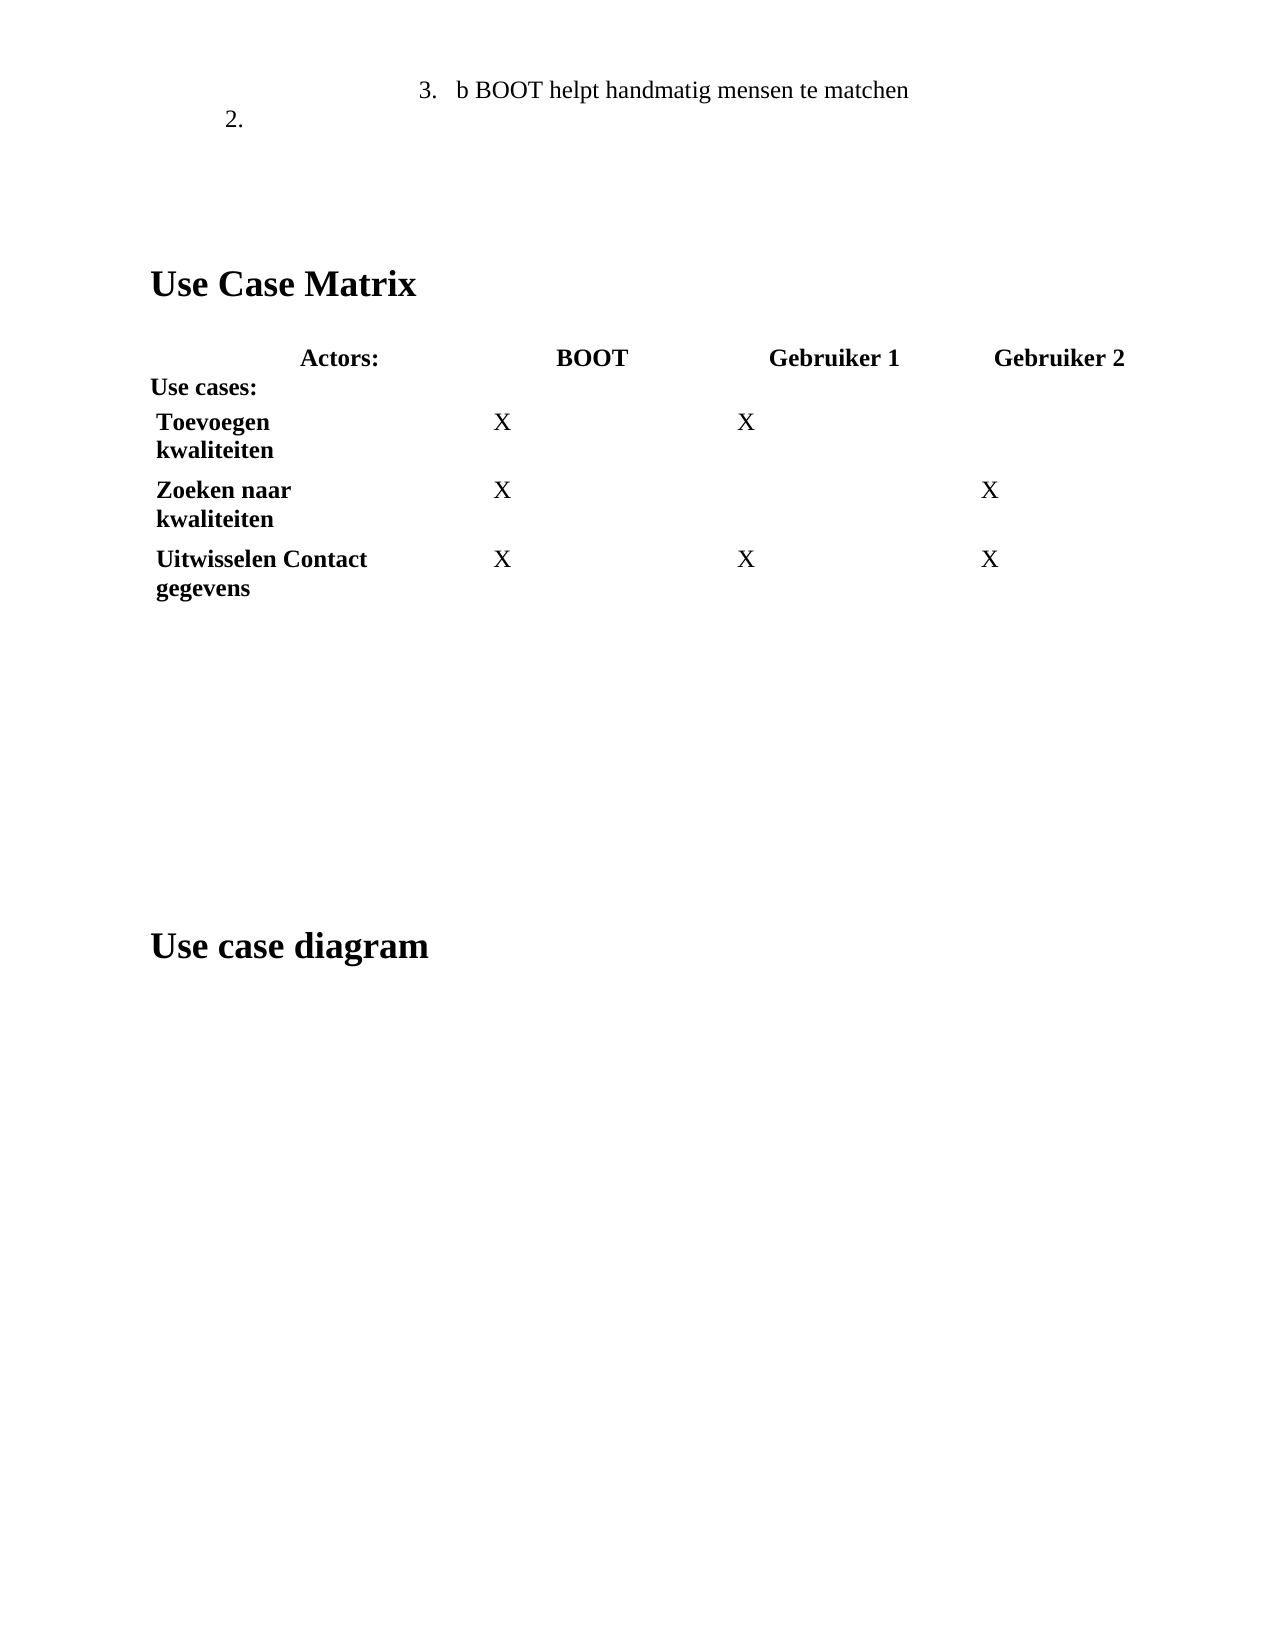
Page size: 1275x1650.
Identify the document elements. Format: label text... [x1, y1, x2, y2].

table_cell X [881, 470, 1125, 539]
table_cell X [881, 539, 1125, 608]
table_cell Uitwisselen Contact gegevens [150, 539, 394, 608]
text Use case diagram [150, 924, 1125, 967]
text Use Case Matrix [150, 262, 1125, 305]
table_header X [394, 401, 637, 470]
table_cell X [394, 539, 637, 608]
table_cell X [638, 539, 881, 608]
table_header Toevoegen kwaliteiten [150, 401, 394, 470]
table_header [881, 401, 1125, 470]
text Use cases: [150, 372, 1125, 401]
table_cell X [394, 470, 637, 539]
list 3. b BOOT helpt handmatig mensen te matchen [225, 75, 1125, 104]
table_header X [638, 401, 881, 470]
text Actors: BOOT Gebruiker 1 Gebruiker 2 [150, 343, 1125, 372]
table_cell [638, 470, 881, 539]
table_cell Zoeken naar kwaliteiten [150, 470, 394, 539]
